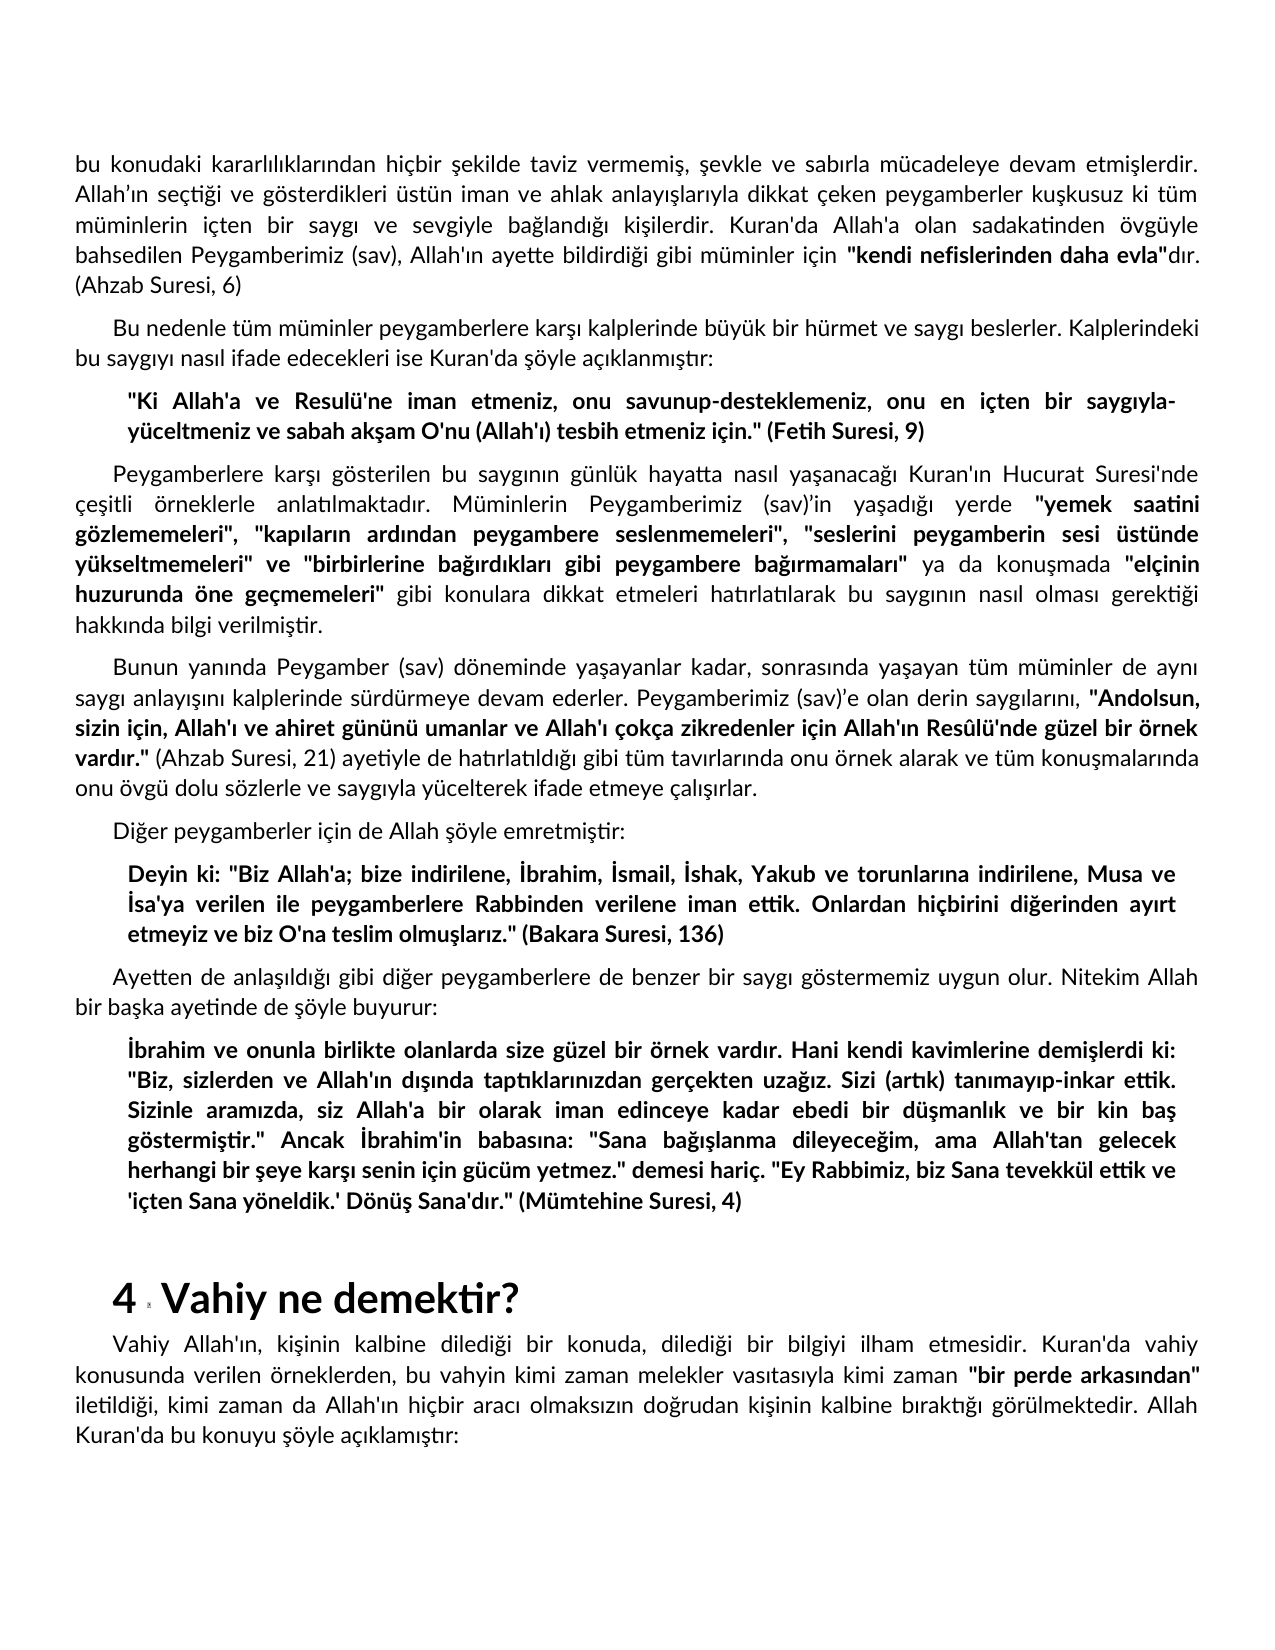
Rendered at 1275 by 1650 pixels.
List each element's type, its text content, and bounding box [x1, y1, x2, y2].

text Bu nedenle tüm müminler peygamberlere karşı kalplerinde büyük bir hürmet ve saygı beslerler. Kalplerindeki bu saygıyı nasıl ifade edecekleri ise Kuran'da şöyle açıklanmıştır: [75, 313, 1200, 371]
subtitle 4  Vahiy ne demektir? [112, 1272, 1200, 1322]
text bu konudaki kararlılıklarından hiçbir şekilde taviz vermemiş, şevkle ve sabırla mücadeleye devam etmişlerdir. Allah’ın seçtiği ve gösterdikleri üstün iman ve ahlak anlayışlarıyla dikkat çeken peygamberler kuşkusuz ki tüm müminlerin içten bir saygı ve sevgiyle bağlandığı kişilerdir. Kuran'da Allah'a olan sadakatinden övgüyle bahsedilen Peygamberimiz (sav), Allah'ın ayette bildirdiği gibi müminler için "kendi nefislerinden daha evla"dır. (Ahzab Suresi, 6) [75, 150, 1200, 298]
text Ayetten de anlaşıldığı gibi diğer peygamberlere de benzer bir saygı göstermemiz uygun olur. Nitekim Allah bir başka ayetinde de şöyle buyurur: [75, 962, 1200, 1020]
text Deyin ki: "Biz Allah'a; bize indirilene, İbrahim, İsmail, İshak, Yakub ve torunlarına indirilene, Musa ve İsa'ya verilen ile peygamberlere Rabbinden verilene iman ettik. Onlardan hiçbirini diğerinden ayırt etmeyiz ve biz O'na teslim olmuşlarız." (Bakara Suresi, 136) [127, 859, 1177, 947]
text Peygamberlere karşı gösterilen bu saygının günlük hayatta nasıl yaşanacağı Kuran'ın Hucurat Suresi'nde çeşitli örneklerle anlatılmaktadır. Müminlerin Peygamberimiz (sav)’in yaşadığı yerde "yemek saatini gözlememeleri", "kapıların ardından peygambere seslenmemeleri", "seslerini peygamberin sesi üstünde yükseltmemeleri" ve "birbirlerine bağırdıkları gibi peygambere bağırmamaları" ya da konuşmada "elçinin huzurunda öne geçmemeleri" gibi konulara dikkat etmeleri hatırlatılarak bu saygının nasıl olması gerektiği hakkında bilgi verilmiştir. [75, 459, 1200, 638]
text Diğer peygamberler için de Allah şöyle emretmiştir: [75, 817, 1200, 844]
text Vahiy Allah'ın, kişinin kalbine dilediği bir konuda, dilediği bir bilgiyi ilham etmesidir. Kuran'da vahiy konusunda verilen örneklerden, bu vahyin kimi zaman melekler vasıtasıyla kimi zaman "bir perde arkasından" iletildiği, kimi zaman da Allah'ın hiçbir aracı olmaksızın doğrudan kişinin kalbine bıraktığı görülmektedir. Allah Kuran'da bu konuyu şöyle açıklamıştır: [75, 1330, 1200, 1448]
text İbrahim ve onunla birlikte olanlarda size güzel bir örnek vardır. Hani kendi kavimlerine demişlerdi ki: "Biz, sizlerden ve Allah'ın dışında taptıklarınızdan gerçekten uzağız. Sizi (artık) tanımayıp-inkar ettik. Sizinle aramızda, siz Allah'a bir olarak iman edinceye kadar ebedi bir düşmanlık ve bir kin baş göstermiştir." Ancak İbrahim'in babasına: "Sana bağışlanma dileyeceğim, ama Allah'tan gelecek herhangi bir şeye karşı senin için gücüm yetmez." demesi hariç. "Ey Rabbimiz, biz Sana tevekkül ettik ve 'içten Sana yöneldik.' Dönüş Sana'dır." (Mümtehine Suresi, 4) [127, 1035, 1177, 1214]
text "Ki Allah'a ve Resulü'ne iman etmeniz, onu savunup-desteklemeniz, onu en içten bir saygıyla-yüceltmeniz ve sabah akşam O'nu (Allah'ı) tesbih etmeniz için." (Fetih Suresi, 9) [127, 386, 1177, 444]
text Bunun yanında Peygamber (sav) döneminde yaşayanlar kadar, sonrasında yaşayan tüm müminler de aynı saygı anlayışını kalplerinde sürdürmeye devam ederler. Peygamberimiz (sav)’e olan derin saygılarını, "Andolsun, sizin için, Allah'ı ve ahiret gününü umanlar ve Allah'ı çokça zikredenler için Allah'ın Resûlü'nde güzel bir örnek vardır." (Ahzab Suresi, 21) ayetiyle de hatırlatıldığı gibi tüm tavırlarında onu örnek alarak ve tüm konuşmalarında onu övgü dolu sözlerle ve saygıyla yücelterek ifade etmeye çalışırlar. [75, 653, 1200, 801]
